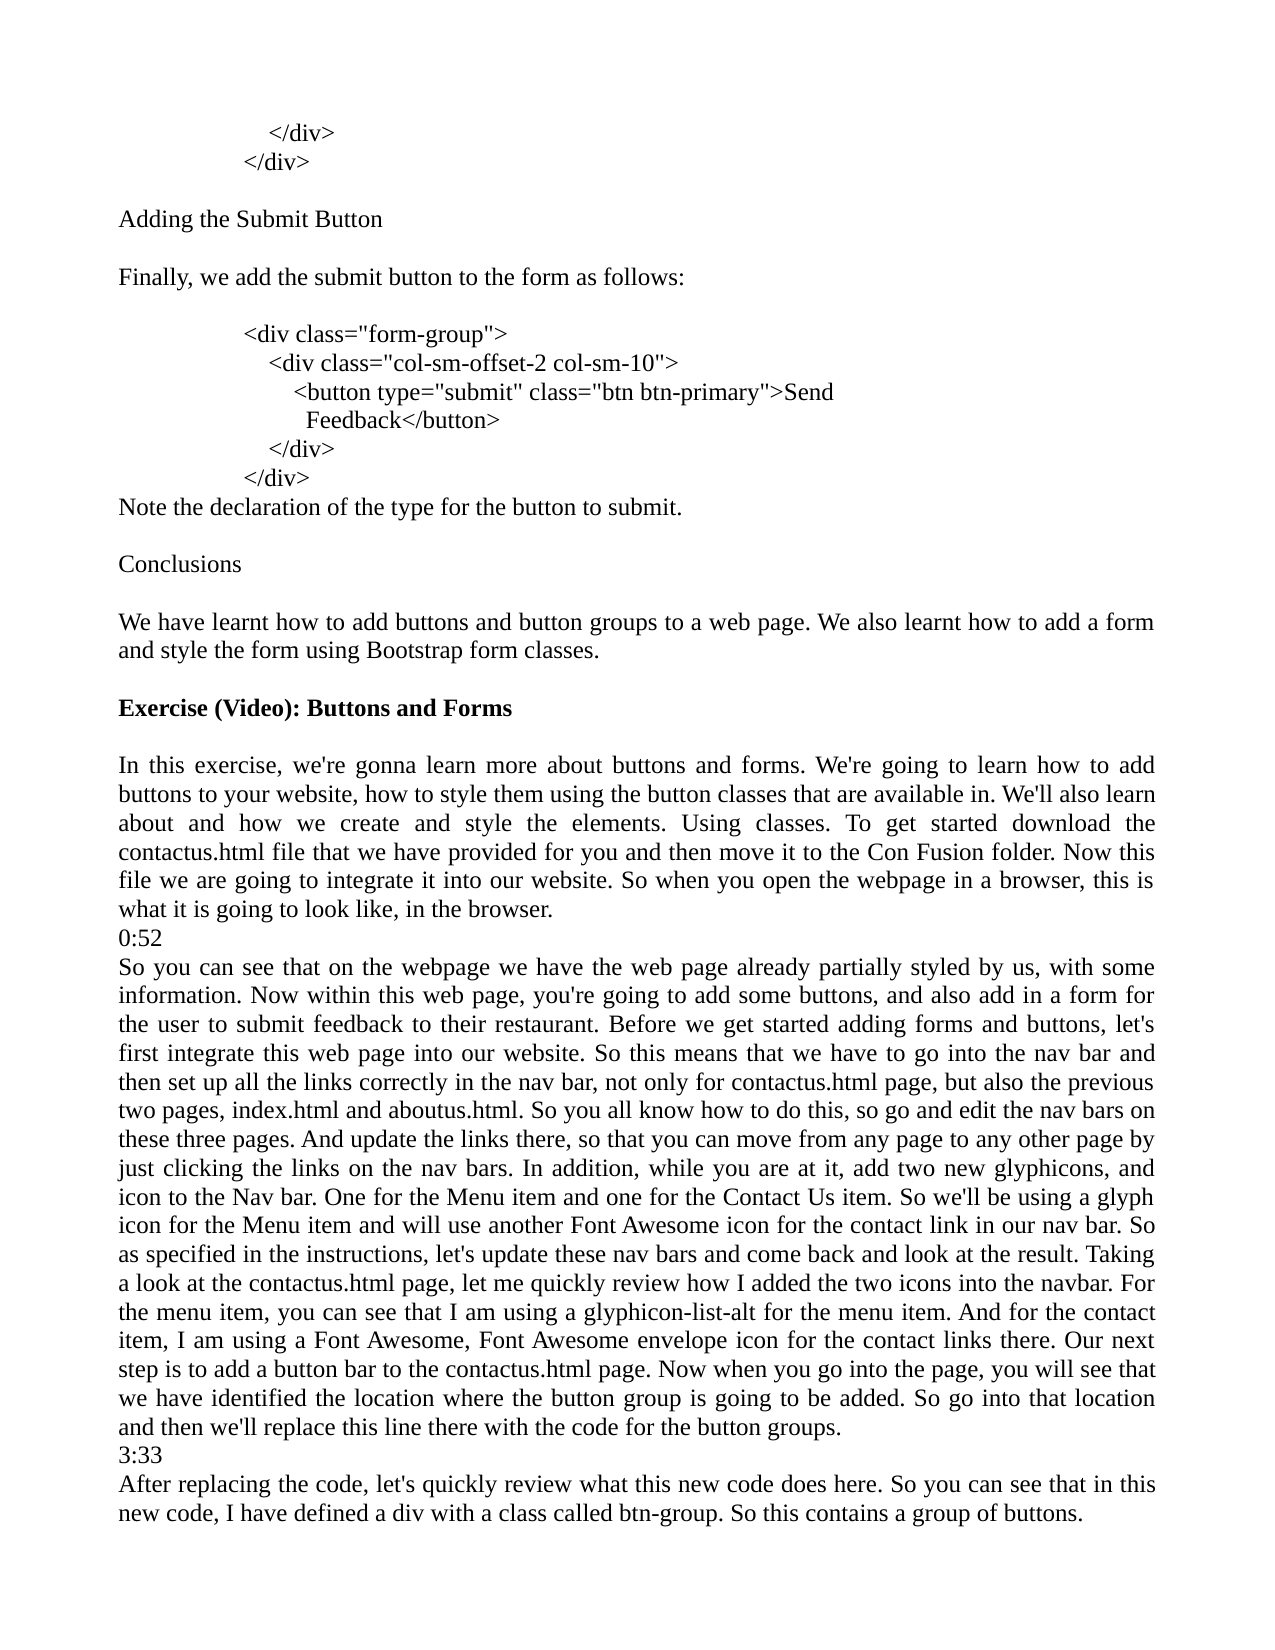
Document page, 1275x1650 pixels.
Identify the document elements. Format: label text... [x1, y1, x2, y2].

text We have learnt how to add buttons and button groups to a web page. We also learnt how to add a form and style the form using Bootstrap form classes. [118, 607, 1157, 664]
text After replacing the code, let's quickly review what this new code does here. So you can see that in this new code, I have defined a div with a class called btn-group. So this contains a group of buttons. [118, 1469, 1157, 1527]
text <button type="submit" class="btn btn-primary">Send [118, 377, 1157, 406]
text In this exercise, we're gonna learn more about buttons and forms. We're going to learn how to add buttons to your website, how to style them using the button classes that are available in. We'll also learn about and how we create and style the elements. Using classes. To get started download the contactus.html file that we have provided for you and then move it to the Con Fusion folder. Now this file we are going to integrate it into our website. So when you open the webpage in a browser, this is what it is going to look like, in the browser. [118, 751, 1157, 923]
text </div> [118, 463, 1157, 492]
text </div> [118, 147, 1157, 176]
text 0:52 [118, 923, 1157, 952]
text </div> [118, 118, 1157, 147]
text Adding the Submit Button [118, 204, 1157, 233]
text Feedback</button> [118, 406, 1157, 434]
text <div class="col-sm-offset-2 col-sm-10"> [118, 348, 1157, 377]
text </div> [118, 434, 1157, 463]
text So you can see that on the webpage we have the web page already partially styled by us, with some information. Now within this web page, you're going to add some buttons, and also add in a form for the user to submit feedback to their restaurant. Before we get started adding forms and buttons, let's first integrate this web page into our website. So this means that we have to go into the nav bar and then set up all the links correctly in the nav bar, not only for contactus.html page, but also the previous two pages, index.html and aboutus.html. So you all know how to do this, so go and edit the nav bars on these three pages. And update the links there, so that you can move from any page to any other page by just clicking the links on the nav bars. In addition, while you are at it, add two new glyphicons, and icon to the Nav bar. One for the Menu item and one for the Contact Us item. So we'll be using a glyph icon for the Menu item and will use another Font Awesome icon for the contact link in our nav bar. So as specified in the instructions, let's update these nav bars and come back and look at the result. Taking a look at the contactus.html page, let me quickly review how I added the two icons into the navbar. For the menu item, you can see that I am using a glyphicon-list-alt for the menu item. And for the contact item, I am using a Font Awesome, Font Awesome envelope icon for the contact links there. Our next step is to add a button bar to the contactus.html page. Now when you go into the page, you will see that we have identified the location where the button group is going to be added. So go into that location and then we'll replace this line there with the code for the button groups. [118, 952, 1157, 1441]
text Exercise (Video): Buttons and Forms [118, 693, 1157, 722]
text Conclusions [118, 549, 1157, 578]
text Note the declaration of the type for the button to submit. [118, 492, 1157, 521]
text <div class="form-group"> [118, 319, 1157, 348]
text 3:33 [118, 1441, 1157, 1469]
text Finally, we add the submit button to the form as follows: [118, 262, 1157, 291]
